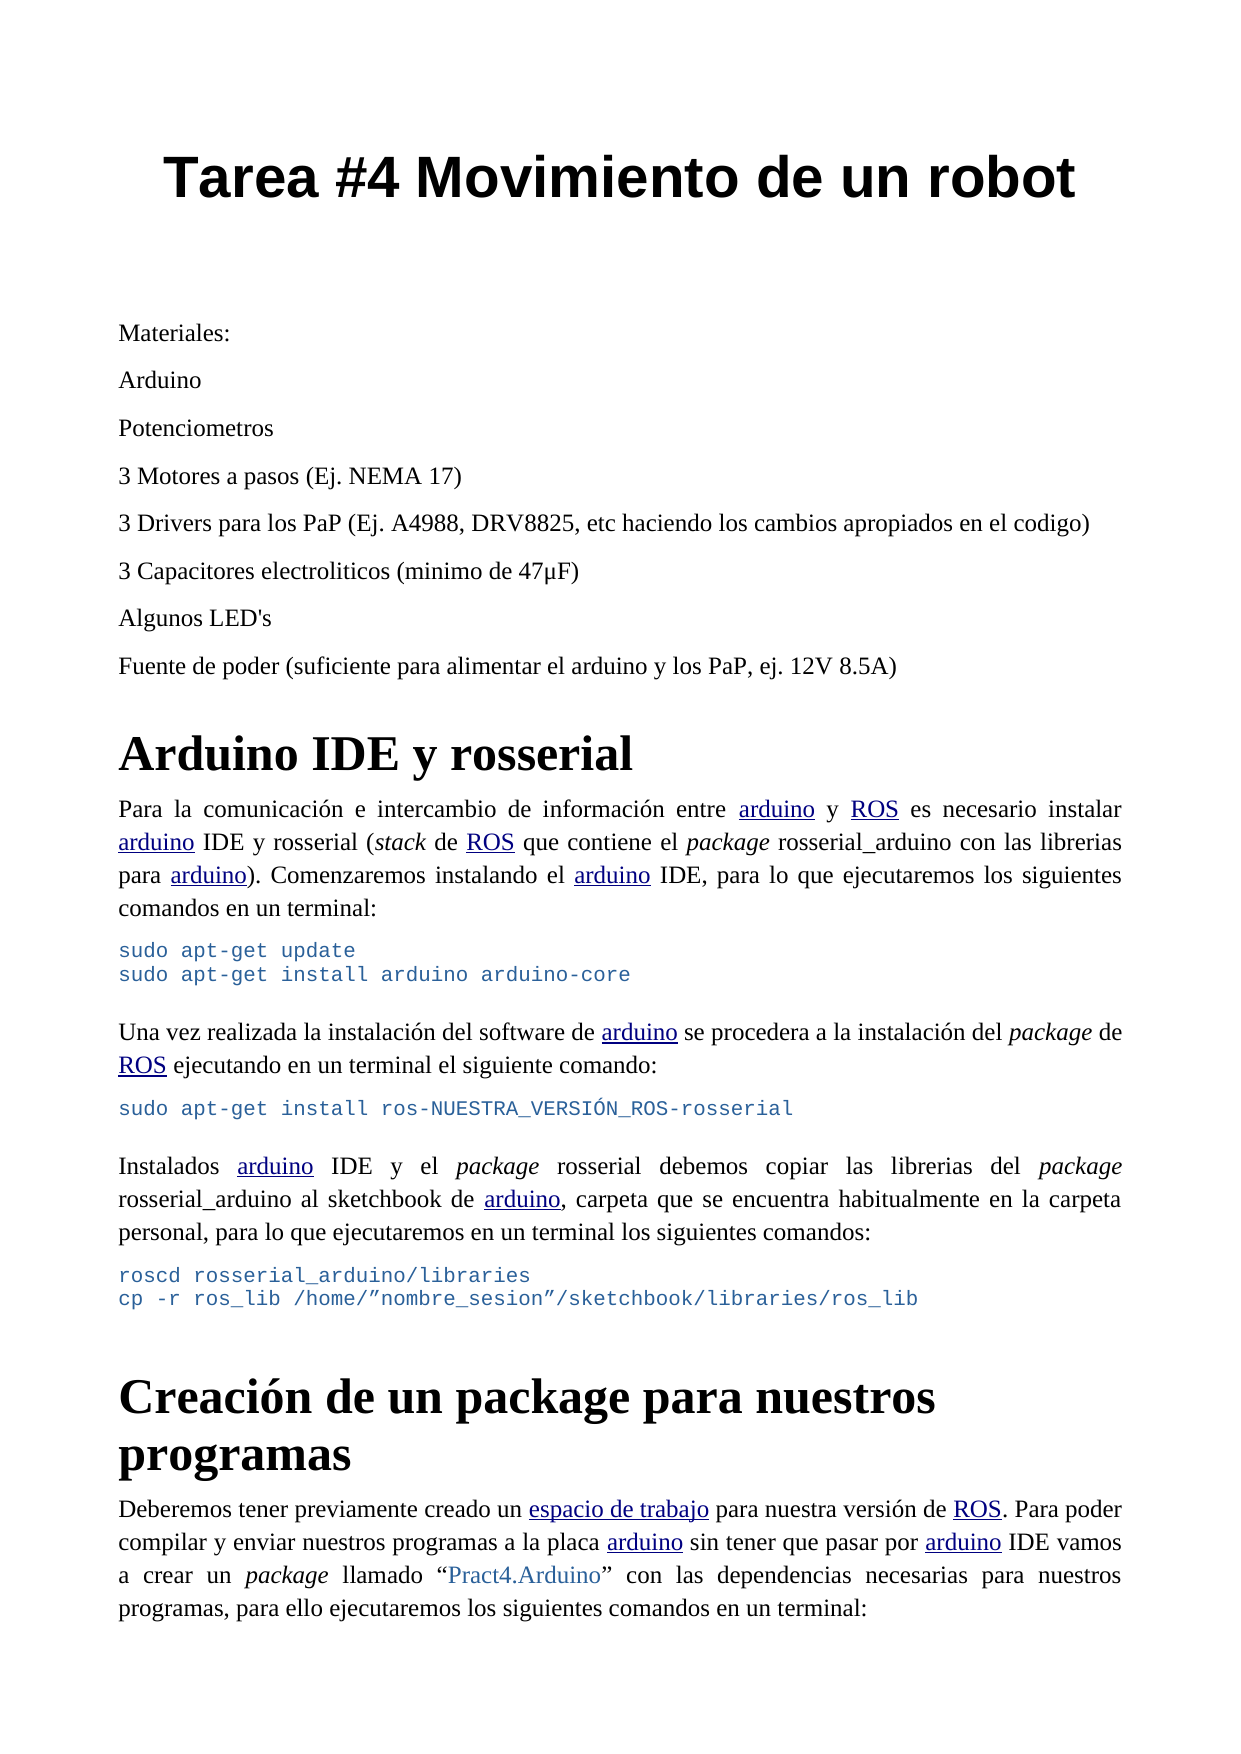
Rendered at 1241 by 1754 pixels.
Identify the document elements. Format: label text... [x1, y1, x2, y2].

text Fuente de poder (suficiente para alimentar el arduino y los PaP, ej. 12V 8.5A) [118, 651, 1122, 680]
text sudo apt-get install arduino arduino-core [118, 964, 1122, 988]
text 3 Capacitores electroliticos (minimo de 47μF) [118, 556, 1122, 585]
text Para la comunicación e intercambio de información entre arduino y ROS es necesario instalar arduino IDE y rosserial (stack de ROS que contiene el package rosserial_arduino con las librerias para arduino). Comenzaremos instalando el arduino IDE, para lo que ejecutaremos los siguientes comandos en un terminal: [118, 794, 1122, 922]
text sudo apt-get update [118, 940, 1122, 964]
subtitle Arduino IDE y rosserial [118, 724, 1122, 781]
text Deberemos tener previamente creado un espacio de trabajo para nuestra versión de ROS. Para poder compilar y enviar nuestros programas a la placa arduino sin tener que pasar por arduino IDE vamos a crear un package llamado “Pract4.Arduino” con las dependencias necesarias para nuestros programas, para ello ejecutaremos los siguientes comandos en un terminal: [118, 1494, 1122, 1622]
subtitle Creación de un package para nuestros programas [118, 1366, 1122, 1481]
title Tarea #4 Movimiento de un robot [118, 143, 1122, 210]
text cp -r ros_lib /home/”nombre_sesion”/sketchbook/libraries/ros_lib [118, 1288, 1122, 1312]
text sudo apt-get install ros-NUESTRA_VERSIÓN_ROS-rosserial [118, 1098, 1122, 1121]
text roscd rosserial_arduino/libraries [118, 1264, 1122, 1288]
text Algunos LED's [118, 603, 1122, 632]
text 3 Drivers para los PaP (Ej. A4988, DRV8825, etc haciendo los cambios apropiados en el codigo) [118, 508, 1122, 537]
text Instalados arduino IDE y el package rosserial debemos copiar las librerias del package rosserial_arduino al sketchbook de arduino, carpeta que se encuentra habitualmente en la carpeta personal, para lo que ejecutaremos en un terminal los siguientes comandos: [118, 1151, 1122, 1246]
text Arduino [118, 366, 1122, 394]
text Potenciometros [118, 413, 1122, 442]
text 3 Motores a pasos (Ej. NEMA 17) [118, 461, 1122, 489]
text Materiales: [118, 318, 1122, 347]
text Una vez realizada la instalación del software de arduino se procedera a la instalación del package de ROS ejecutando en un terminal el siguiente comando: [118, 1017, 1122, 1079]
